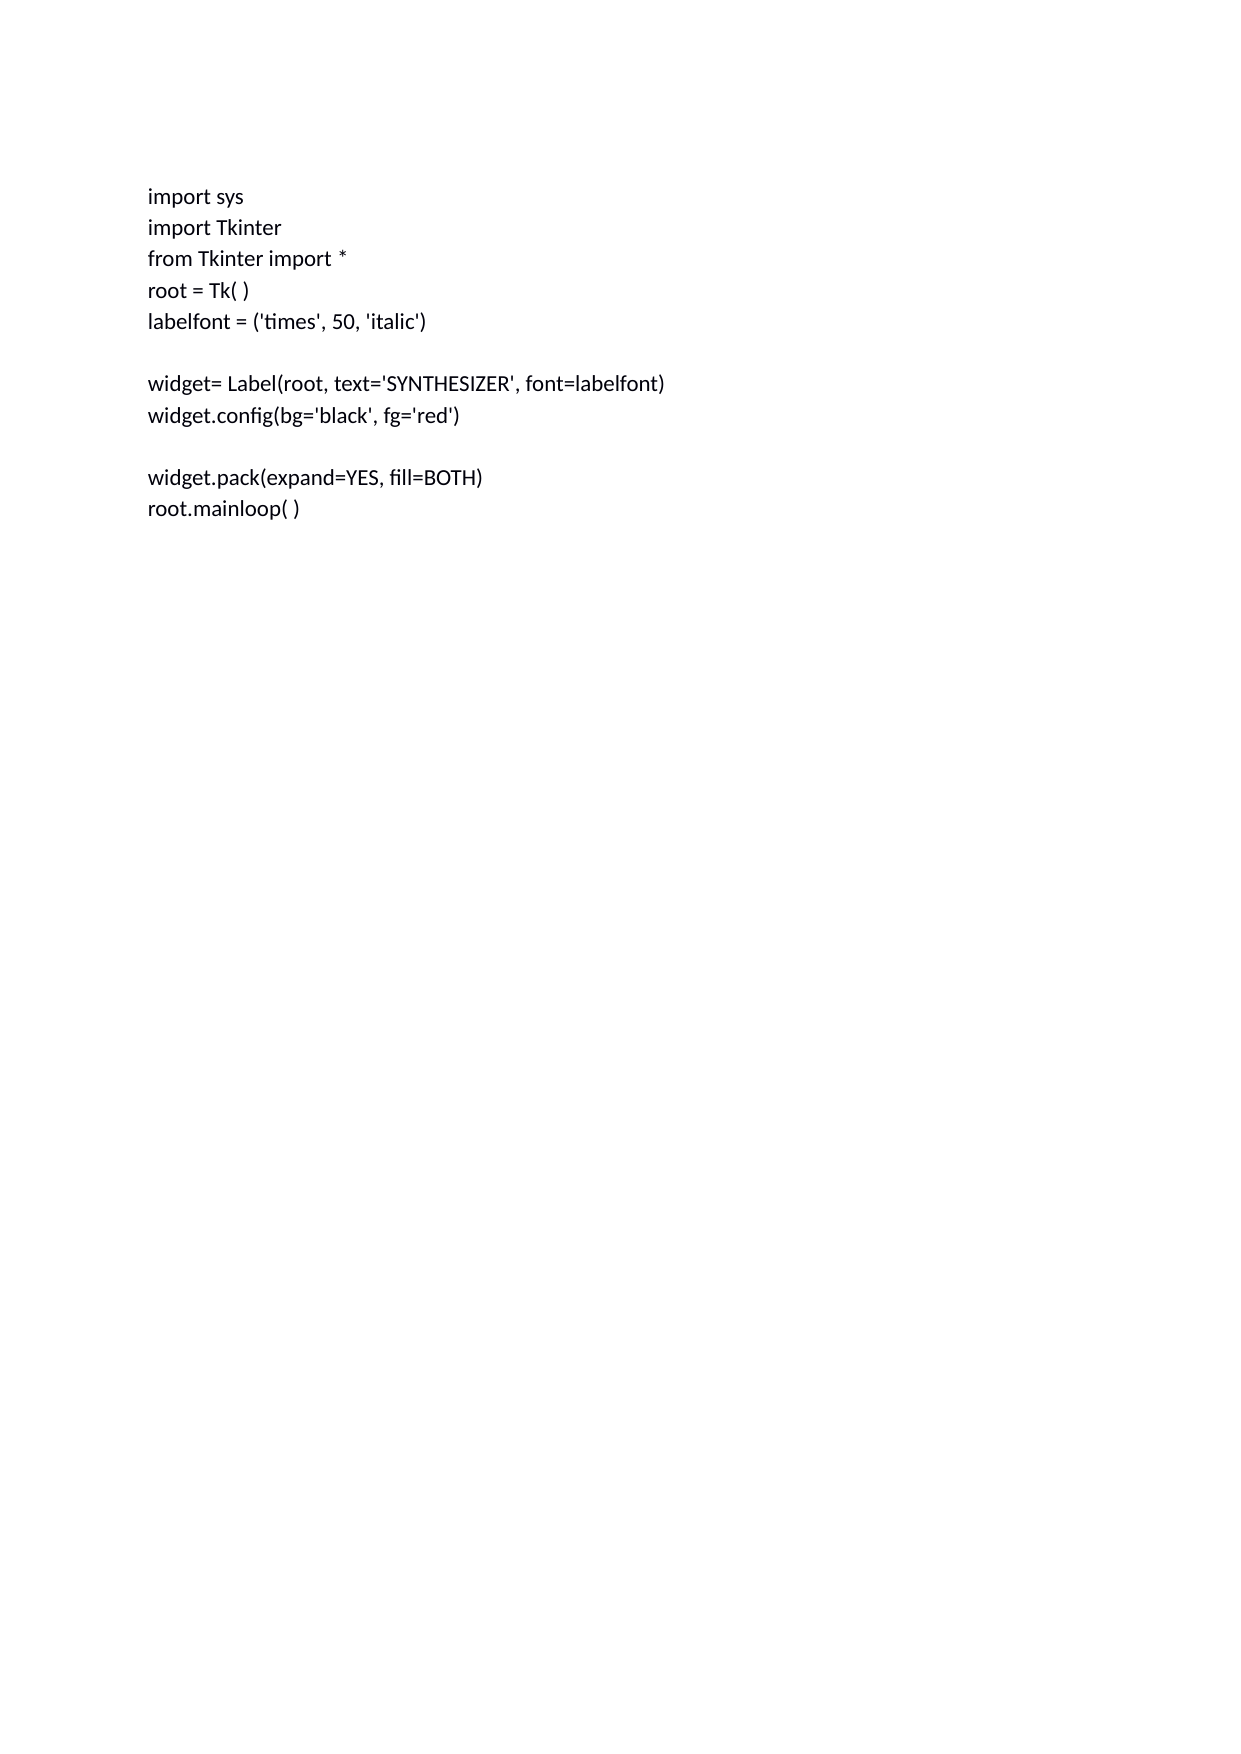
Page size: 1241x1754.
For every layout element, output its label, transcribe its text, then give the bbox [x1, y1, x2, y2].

text root.mainloop( ) [148, 491, 1104, 523]
text import sys [148, 179, 1104, 210]
text labelfont = ('times', 50, 'italic') [148, 304, 1104, 335]
text from Tkinter import * [148, 241, 1104, 273]
text widget.config(bg='black', fg='red') [148, 398, 1104, 429]
text widget.pack(expand=YES, fill=BOTH) [148, 460, 1104, 491]
text root = Tk( ) [148, 273, 1104, 304]
text widget= Label(root, text='SYNTHESIZER', font=labelfont) [148, 366, 1104, 398]
text import Tkinter [148, 210, 1104, 241]
